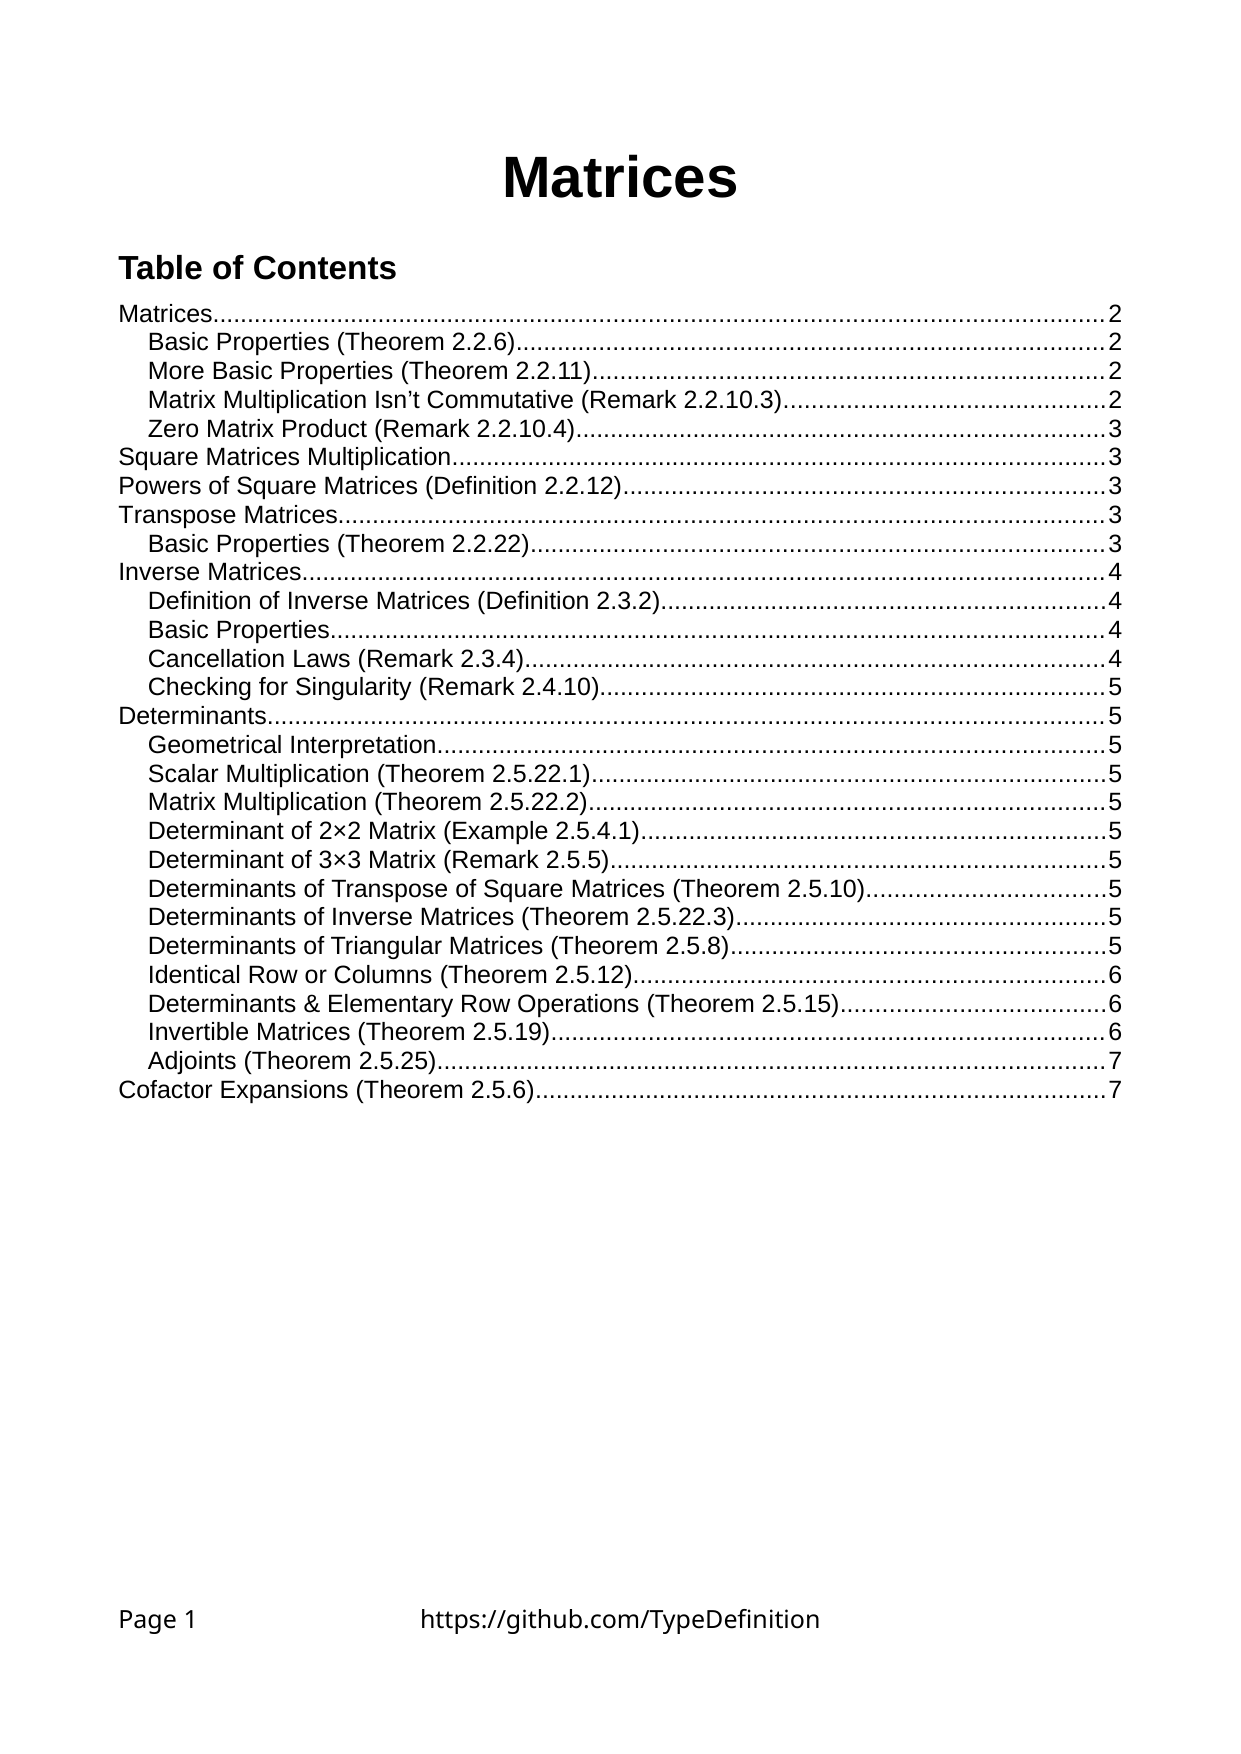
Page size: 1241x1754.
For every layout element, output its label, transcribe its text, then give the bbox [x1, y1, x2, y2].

text Determinants 5 [118, 701, 1122, 730]
text Matrices 2 [118, 299, 1122, 327]
text Matrix Multiplication (Theorem 2.5.22.2) 5 [148, 787, 1122, 816]
text Determinant of 2×2 Matrix (Example 2.5.4.1) 5 [148, 816, 1122, 845]
text Determinant of 3×3 Matrix (Remark 2.5.5) 5 [148, 845, 1122, 874]
text Checking for Singularity (Remark 2.4.10) 5 [148, 672, 1122, 701]
text Adjoints (Theorem 2.5.25) 7 [148, 1046, 1122, 1075]
text Identical Row or Columns (Theorem 2.5.12) 6 [148, 960, 1122, 989]
text Transpose Matrices 3 [118, 500, 1122, 529]
text Square Matrices Multiplication 3 [118, 442, 1122, 471]
text Inverse Matrices 4 [118, 557, 1122, 586]
title Matrices [118, 143, 1122, 210]
text Matrix Multiplication Isn’t Commutative (Remark 2.2.10.3) 2 [148, 385, 1122, 414]
text Definition of Inverse Matrices (Definition 2.3.2) 4 [148, 586, 1122, 615]
text Determinants of Transpose of Square Matrices (Theorem 2.5.10) 5 [148, 874, 1122, 902]
text Determinants of Triangular Matrices (Theorem 2.5.8) 5 [148, 931, 1122, 960]
text Determinants of Inverse Matrices (Theorem 2.5.22.3) 5 [148, 902, 1122, 931]
text Zero Matrix Product (Remark 2.2.10.4) 3 [148, 414, 1122, 442]
text Geometrical Interpretation 5 [148, 730, 1122, 759]
text Invertible Matrices (Theorem 2.5.19) 6 [148, 1017, 1122, 1046]
text Cofactor Expansions (Theorem 2.5.6) 7 [118, 1075, 1122, 1104]
text Determinants & Elementary Row Operations (Theorem 2.5.15) 6 [148, 989, 1122, 1017]
text Powers of Square Matrices (Definition 2.2.12) 3 [118, 471, 1122, 500]
text Basic Properties (Theorem 2.2.22) 3 [148, 529, 1122, 557]
text Basic Properties (Theorem 2.2.6) 2 [148, 327, 1122, 356]
text Scalar Multiplication (Theorem 2.5.22.1) 5 [148, 759, 1122, 787]
text More Basic Properties (Theorem 2.2.11) 2 [148, 356, 1122, 385]
subtitle Table of Contents [118, 248, 1122, 286]
text Basic Properties 4 [148, 615, 1122, 644]
text Cancellation Laws (Remark 2.3.4) 4 [148, 644, 1122, 672]
